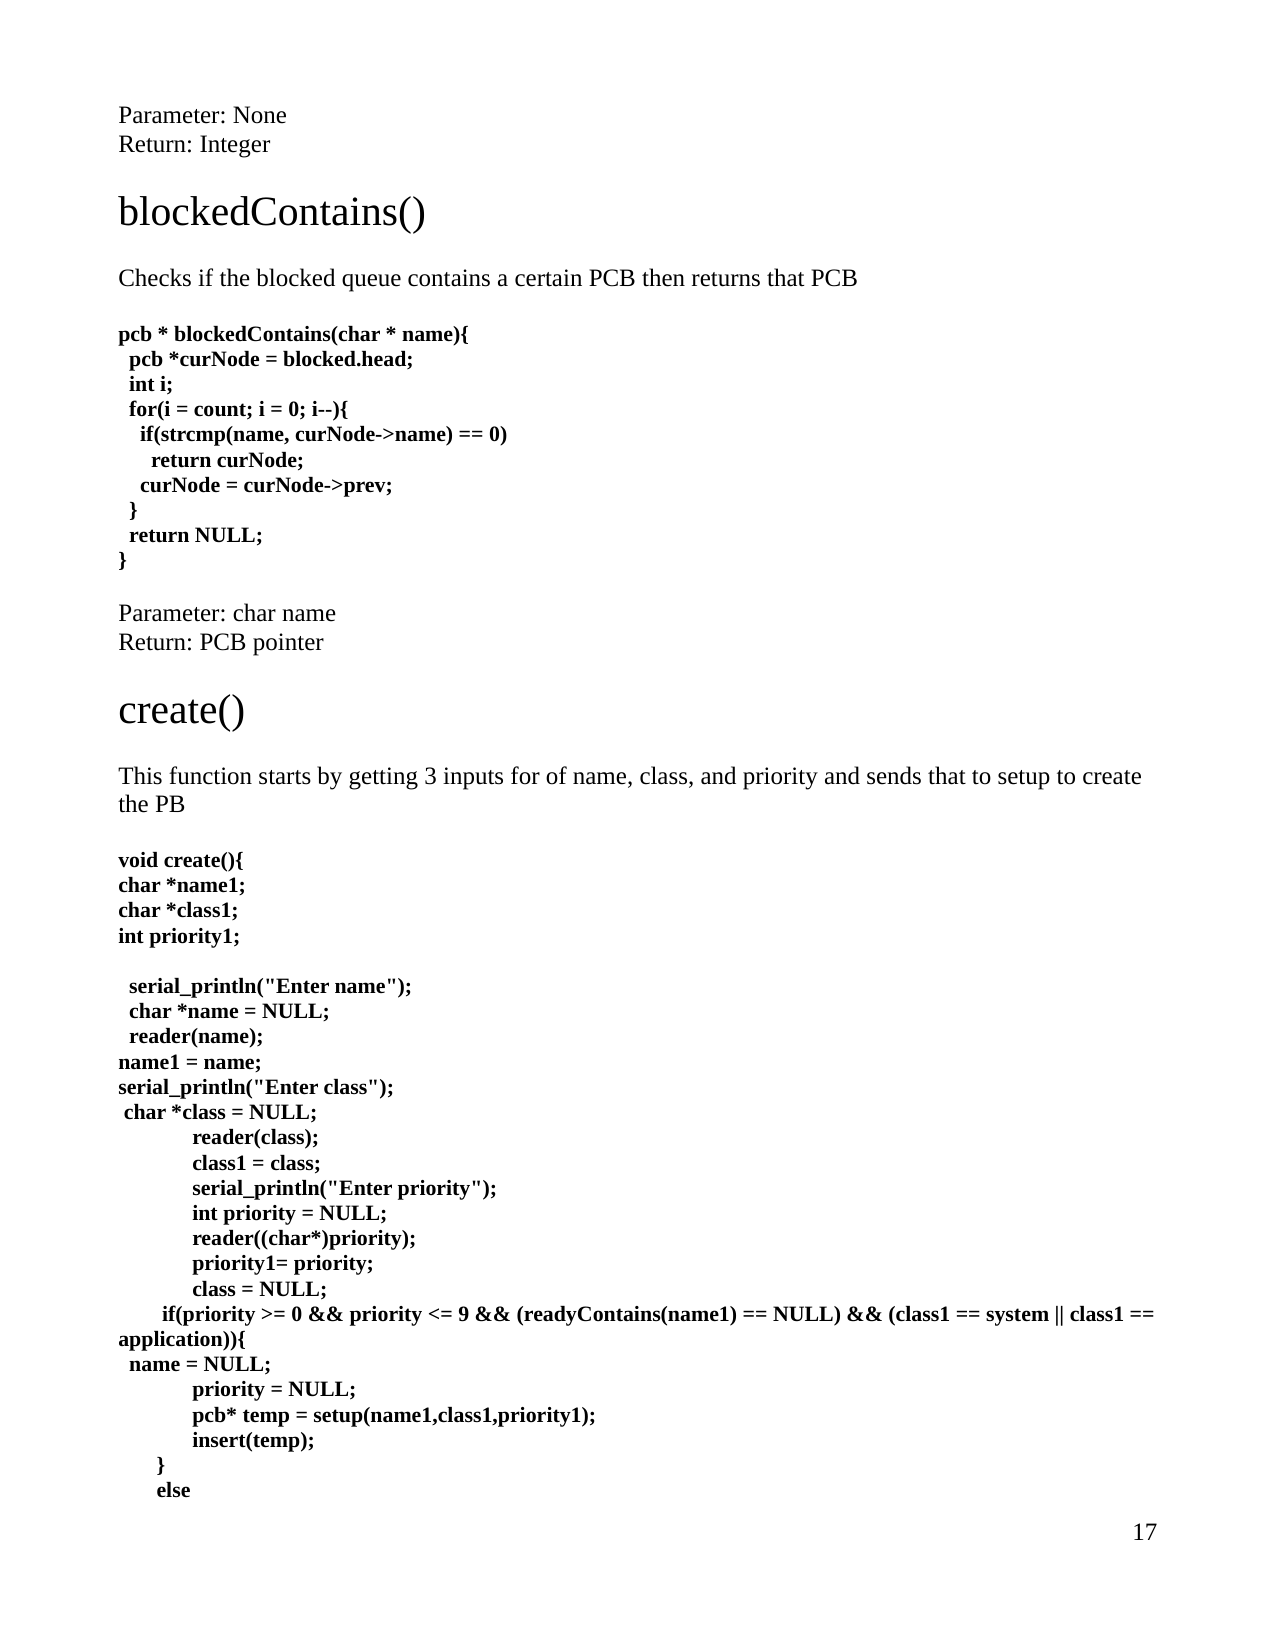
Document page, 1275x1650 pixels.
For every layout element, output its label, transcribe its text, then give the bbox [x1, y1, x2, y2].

text serial_println("Enter name"); [118, 973, 1157, 998]
text void create(){ [118, 847, 1157, 872]
text class = NULL; [118, 1276, 1157, 1301]
text int i; [118, 371, 1157, 396]
text name1 = name; [118, 1049, 1157, 1074]
text insert(temp); [118, 1427, 1157, 1452]
text reader((char*)priority); [118, 1225, 1157, 1250]
text int priority1; [118, 923, 1157, 948]
text reader(name); [118, 1023, 1157, 1049]
text priority = NULL; [118, 1376, 1157, 1402]
text pcb * blockedContains(char * name){ [118, 321, 1157, 346]
text name = NULL; [118, 1351, 1157, 1376]
text char *name1; [118, 872, 1157, 897]
text char *class1; [118, 897, 1157, 923]
text } [118, 1452, 1157, 1477]
text if(strcmp(name, curNode->name) == 0) [118, 421, 1157, 447]
text int priority = NULL; [118, 1200, 1157, 1225]
text return curNode; [118, 447, 1157, 472]
text Parameter: None [118, 100, 1157, 129]
text } [118, 497, 1157, 522]
text } [118, 547, 1157, 573]
text Parameter: char name [118, 598, 1157, 627]
text Return: PCB pointer [118, 627, 1157, 655]
text reader(class); [118, 1124, 1157, 1149]
text Return: Integer [118, 129, 1157, 158]
text pcb *curNode = blocked.head; [118, 346, 1157, 371]
text priority1= priority; [118, 1250, 1157, 1276]
text pcb* temp = setup(name1,class1,priority1); [118, 1402, 1157, 1427]
text This function starts by getting 3 inputs for of name, class, and priority and sends that to setup to create the PB [118, 761, 1157, 818]
text Checks if the blocked queue contains a certain PCB then returns that PCB [118, 263, 1157, 292]
text return NULL; [118, 522, 1157, 547]
text curNode = curNode->prev; [118, 472, 1157, 497]
text blockedContains() [118, 186, 1157, 234]
text class1 = class; [118, 1149, 1157, 1175]
text serial_println("Enter priority"); [118, 1175, 1157, 1200]
text for(i = count; i = 0; i--){ [118, 396, 1157, 421]
text serial_println("Enter class"); [118, 1074, 1157, 1099]
text char *class = NULL; [118, 1099, 1157, 1124]
text if(priority >= 0 && priority <= 9 && (readyContains(name1) == NULL) && (class1 == system || class1 == application)){ [118, 1301, 1157, 1351]
text else [118, 1477, 1157, 1502]
text char *name = NULL; [118, 998, 1157, 1023]
text create() [118, 684, 1157, 732]
